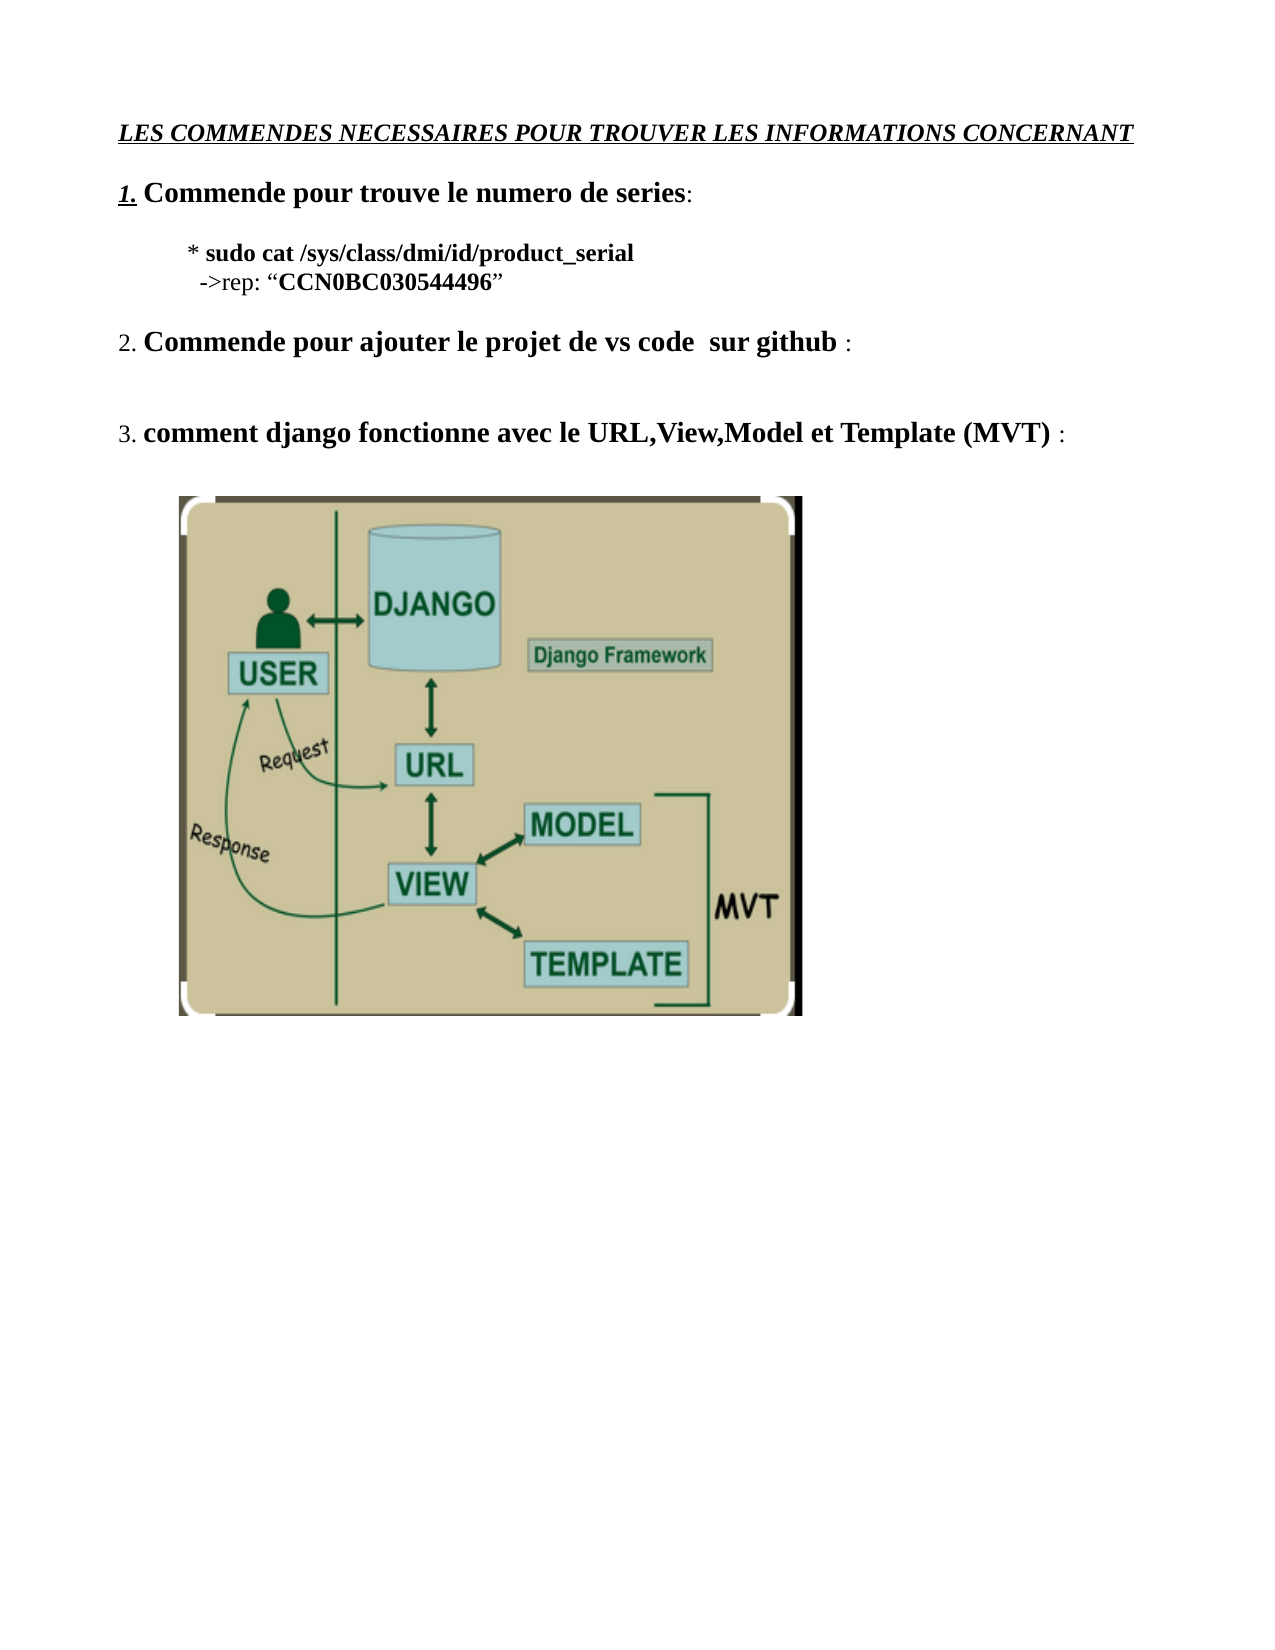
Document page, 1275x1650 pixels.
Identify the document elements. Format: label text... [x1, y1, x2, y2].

text 3. comment django fonctionne avec le URL,View,Model et Template (MVT) : [118, 415, 1157, 449]
text ->rep: “CCN0BC030544496” [118, 267, 1157, 295]
text 1. Commende pour trouve le numero de series: [118, 176, 1157, 209]
text * sudo cat /sys/class/dmi/id/product_serial [118, 238, 1157, 267]
text LES COMMENDES NECESSAIRES POUR TROUVER LES INFORMATIONS CONCERNANT [118, 118, 1157, 147]
picture [178, 496, 803, 1016]
text 2. Commende pour ajouter le projet de vs code sur github : [118, 324, 1157, 358]
